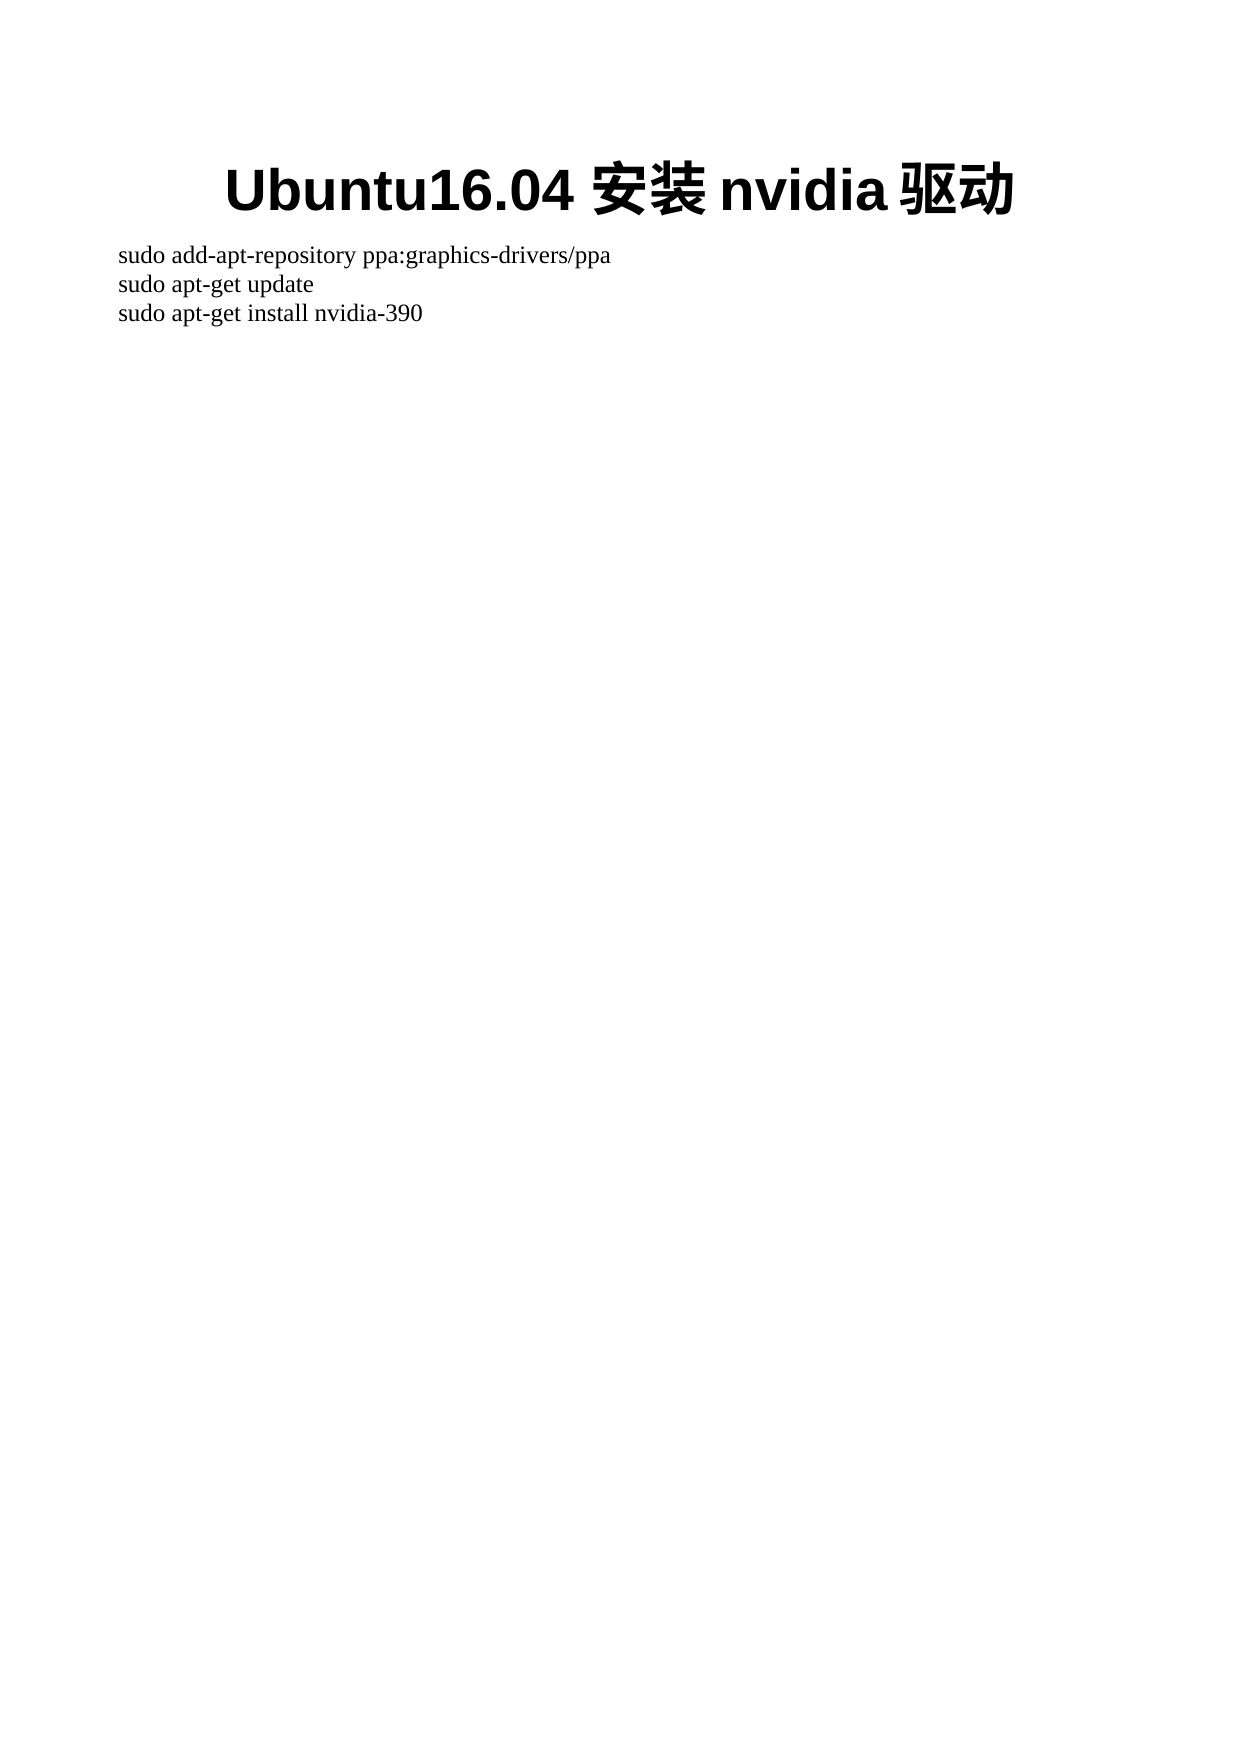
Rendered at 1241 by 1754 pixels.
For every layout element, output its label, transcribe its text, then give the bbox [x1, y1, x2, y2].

text sudo apt-get update [118, 269, 1122, 298]
text sudo add-apt-repository ppa:graphics-drivers/ppa [118, 240, 1122, 269]
title Ubuntu16.04 安装nvidia驱动 [118, 143, 1122, 228]
text sudo apt-get install nvidia-390 [118, 298, 1122, 326]
